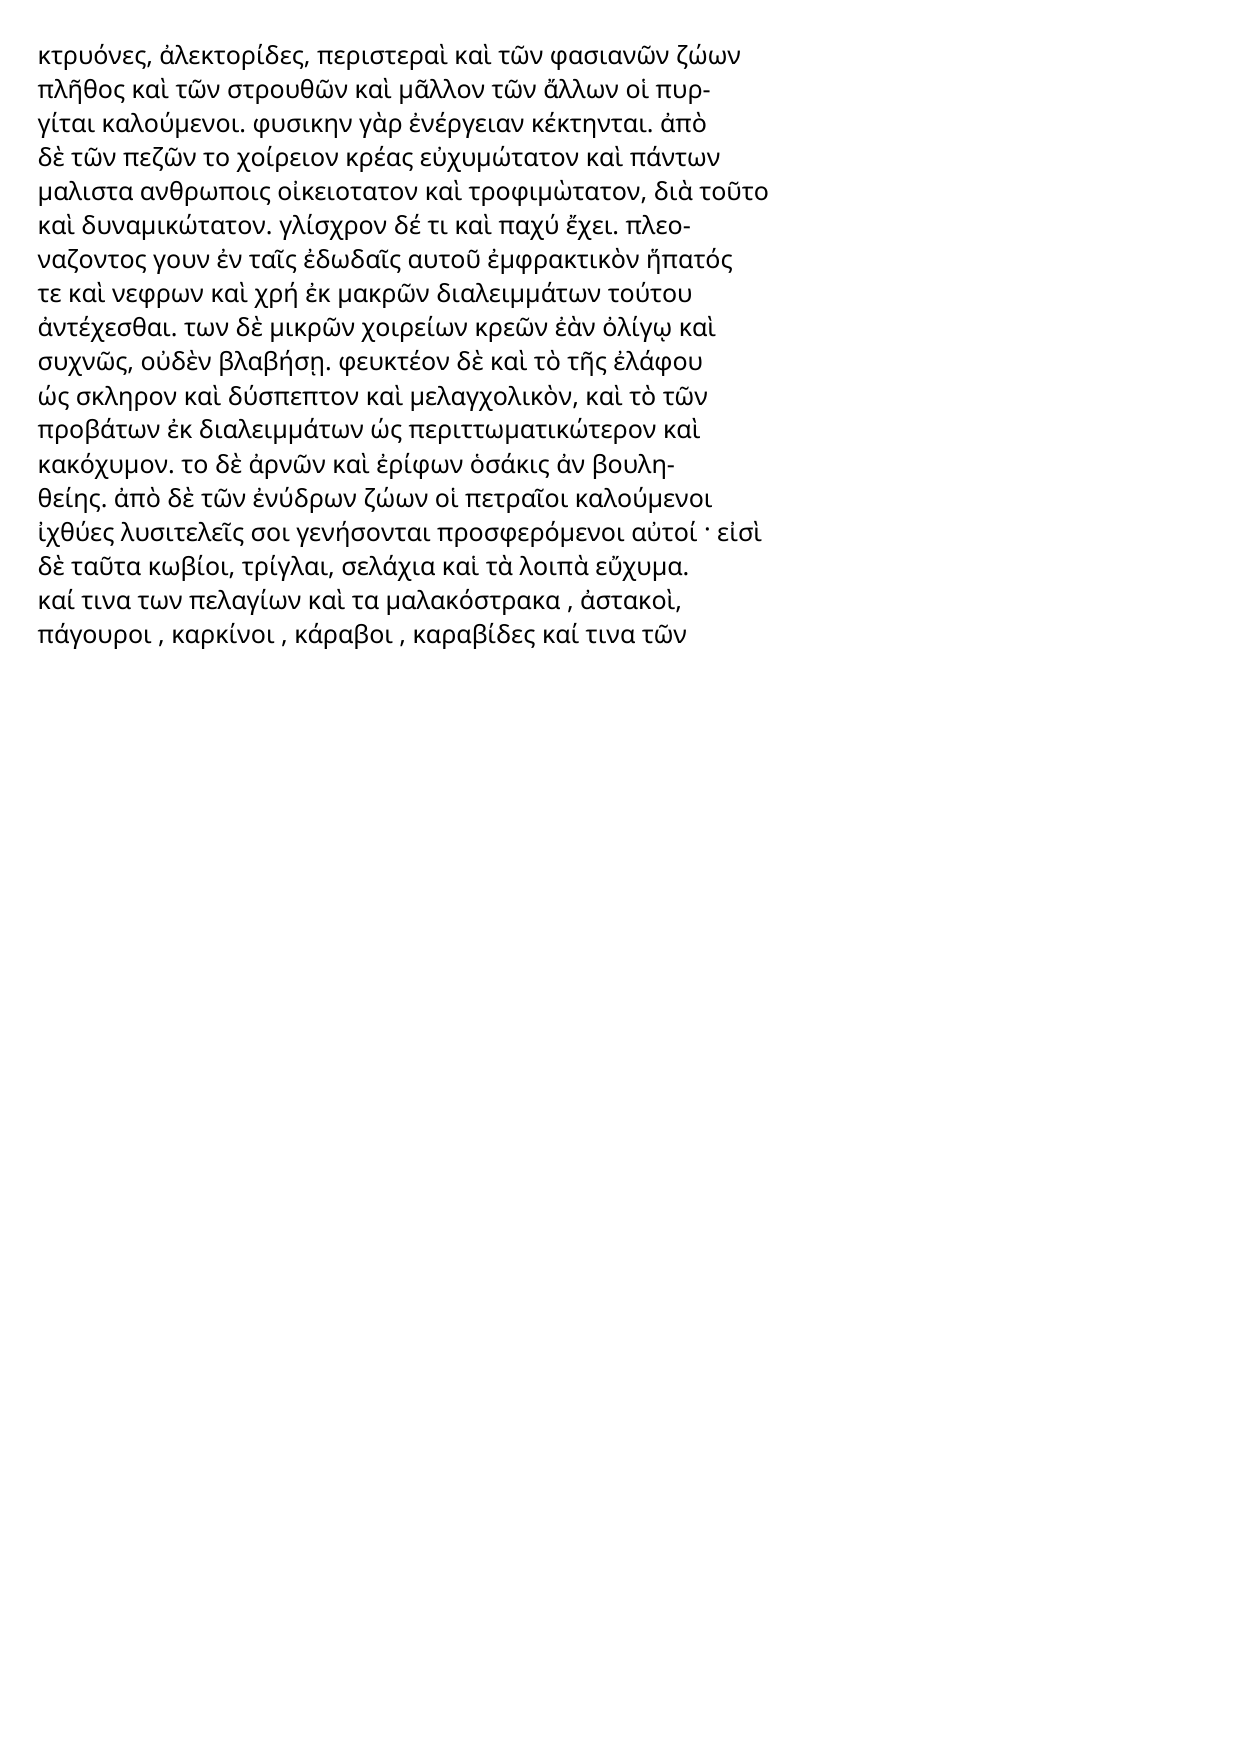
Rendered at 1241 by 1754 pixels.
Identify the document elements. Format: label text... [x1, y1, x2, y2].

text κτρυόνες, ἀλεκτορίδες, περιστεραὶ καὶ τῶν φασιανῶν ζώων πλῆθος καὶ τῶν στρουθῶν καὶ μᾶλλον τῶν ἄλλων οἱ πυρ- γίται καλούμενοι. φυσικην γὰρ ἐνέργειαν κέκτηνται. ἀπὸ δὲ τῶν πεζῶν το χοίρειον κρέας εὐχυμώτατον καὶ πάντων μαλιστα ανθρωποις οἰκειοτατον καὶ τροφιμὼτατον, διὰ τοῦτο καὶ δυναμικώτατον. γλίσχρον δέ τι καὶ παχύ ἔχει. πλεο- ναζοντος γουν ἐν ταῖς ἐδωδαῖς αυτοῦ ἐμφρακτικὸν ἥπατός τε καὶ νεφρων καὶ χρή ἐκ μακρῶν διαλειμμάτων τούτου ἀντέχεσθαι. των δὲ μικρῶν χοιρείων κρεῶν ἐὰν ὀλίγῳ καὶ συχνῶς, οὐδὲν βλαβήσῃ. φευκτέον δὲ καὶ τὸ τῆς ἐλάφου ώς σκληρον καὶ δύσπεπτον καὶ μελαγχολικὸν, καὶ τὸ τῶν προβάτων ἐκ διαλειμμάτων ώς περιττωματικώτερον καὶ κακόχυμον. το δὲ ἀρνῶν καὶ ἐρίφων ὁσάκις ἀν βουλη- θείης. ἀπὸ δὲ τῶν ἐνύδρων ζώων οἱ πετραῖοι καλούμενοι ἰχθύες λυσιτελεῖς σοι γενήσονται προσφερόμενοι αὐτοί · εἰσὶ δὲ ταῦτα κωβίοι, τρίγλαι, σελάχια καἱ τὰ λοιπὰ εὔχυμα. καί τινα των πελαγίων καὶ τα μαλακόστρακα , ἀστακοὶ, πάγουροι , καρκίνοι , κάραβοι , καραβίδες καί τινα τῶν [37, 37, 1203, 651]
